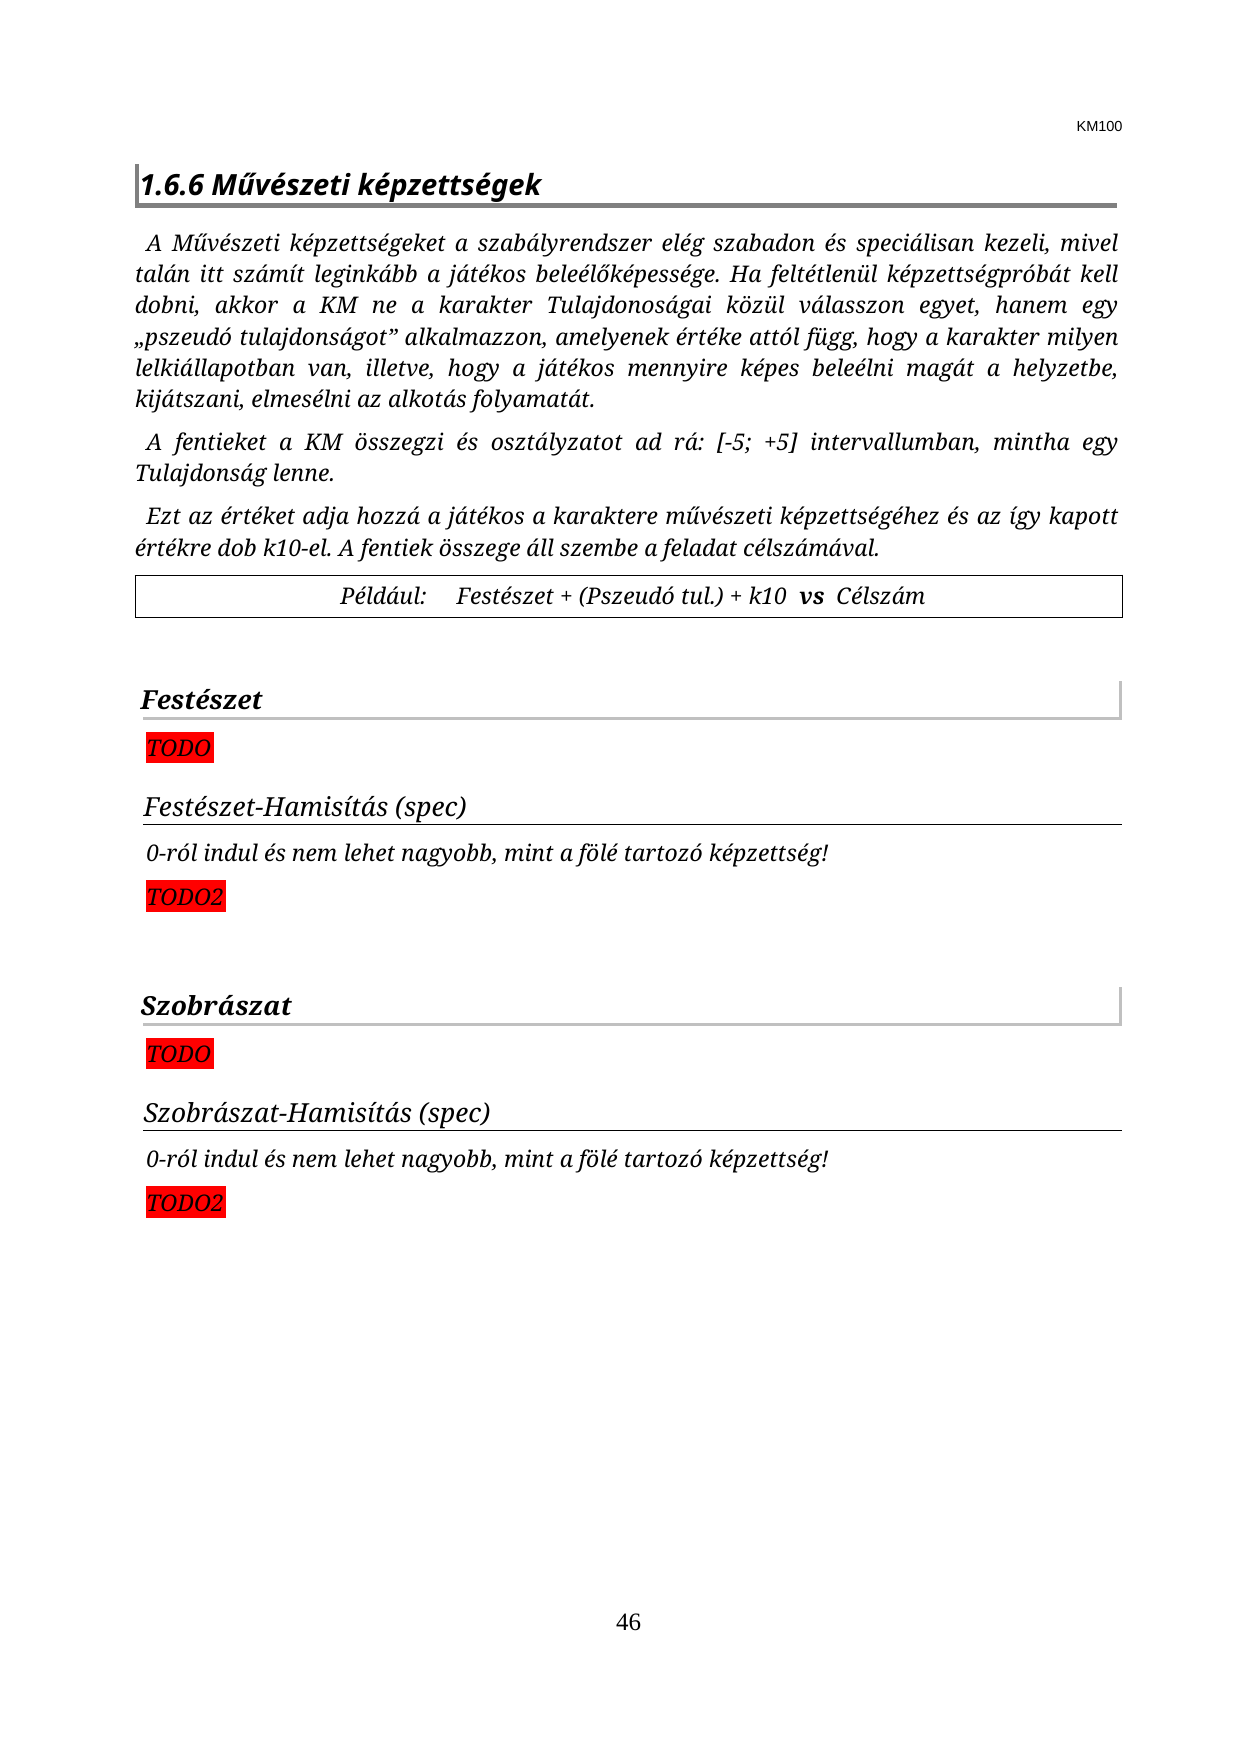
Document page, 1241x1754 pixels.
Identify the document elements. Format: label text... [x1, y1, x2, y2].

text TODO2 [134, 1186, 1122, 1218]
text 0-ról indul és nem lehet nagyobb, mint a fölé tartozó képzettség! [134, 837, 1122, 869]
subtitle Szobrászat-Hamisítás (spec) [143, 1094, 1122, 1130]
text 0-ról indul és nem lehet nagyobb, mint a fölé tartozó képzettség! [134, 1143, 1122, 1175]
subtitle Festészet [140, 681, 1119, 717]
subtitle Festészet-Hamisítás (spec) [143, 788, 1122, 824]
text TODO2 [134, 880, 1122, 912]
text A Művészeti képzettségeket a szabályrendszer elég szabadon és speciálisan kezeli, mivel talán itt számít leginkább a játékos beleélőképessége. Ha feltétlenül képzettségpróbát kell dobni, akkor a KM ne a karakter Tulajdonoságai közül válasszon egyet, hanem egy „pszeudó tulajdonságot” alkalmazzon, amelyenek értéke attól függ, hogy a karakter milyen lelkiállapotban van, illetve, hogy a játékos mennyire képes beleélni magát a helyzetbe, kijátszani, elmesélni az alkotás folyamatát. [134, 227, 1122, 414]
text Ezt az értéket adja hozzá a játékos a karaktere művészeti képzettségéhez és az így kapott értékre dob k10-el. A fentiek összege áll szembe a feladat célszámával. [134, 500, 1122, 563]
subtitle Szobrászat [140, 987, 1119, 1023]
text TODO [134, 1038, 1122, 1069]
text TODO [134, 732, 1122, 763]
text A fentieket a KM összegzi és osztályzatot ad rá: [-5; +5] intervallumban, mintha egy Tulajdonság lenne. [134, 426, 1122, 488]
subtitle Művészeti képzettségek [139, 164, 1122, 204]
table_header Például: Festészet + (Pszeudó tul.) + k10 vs Célszám [136, 576, 1122, 617]
